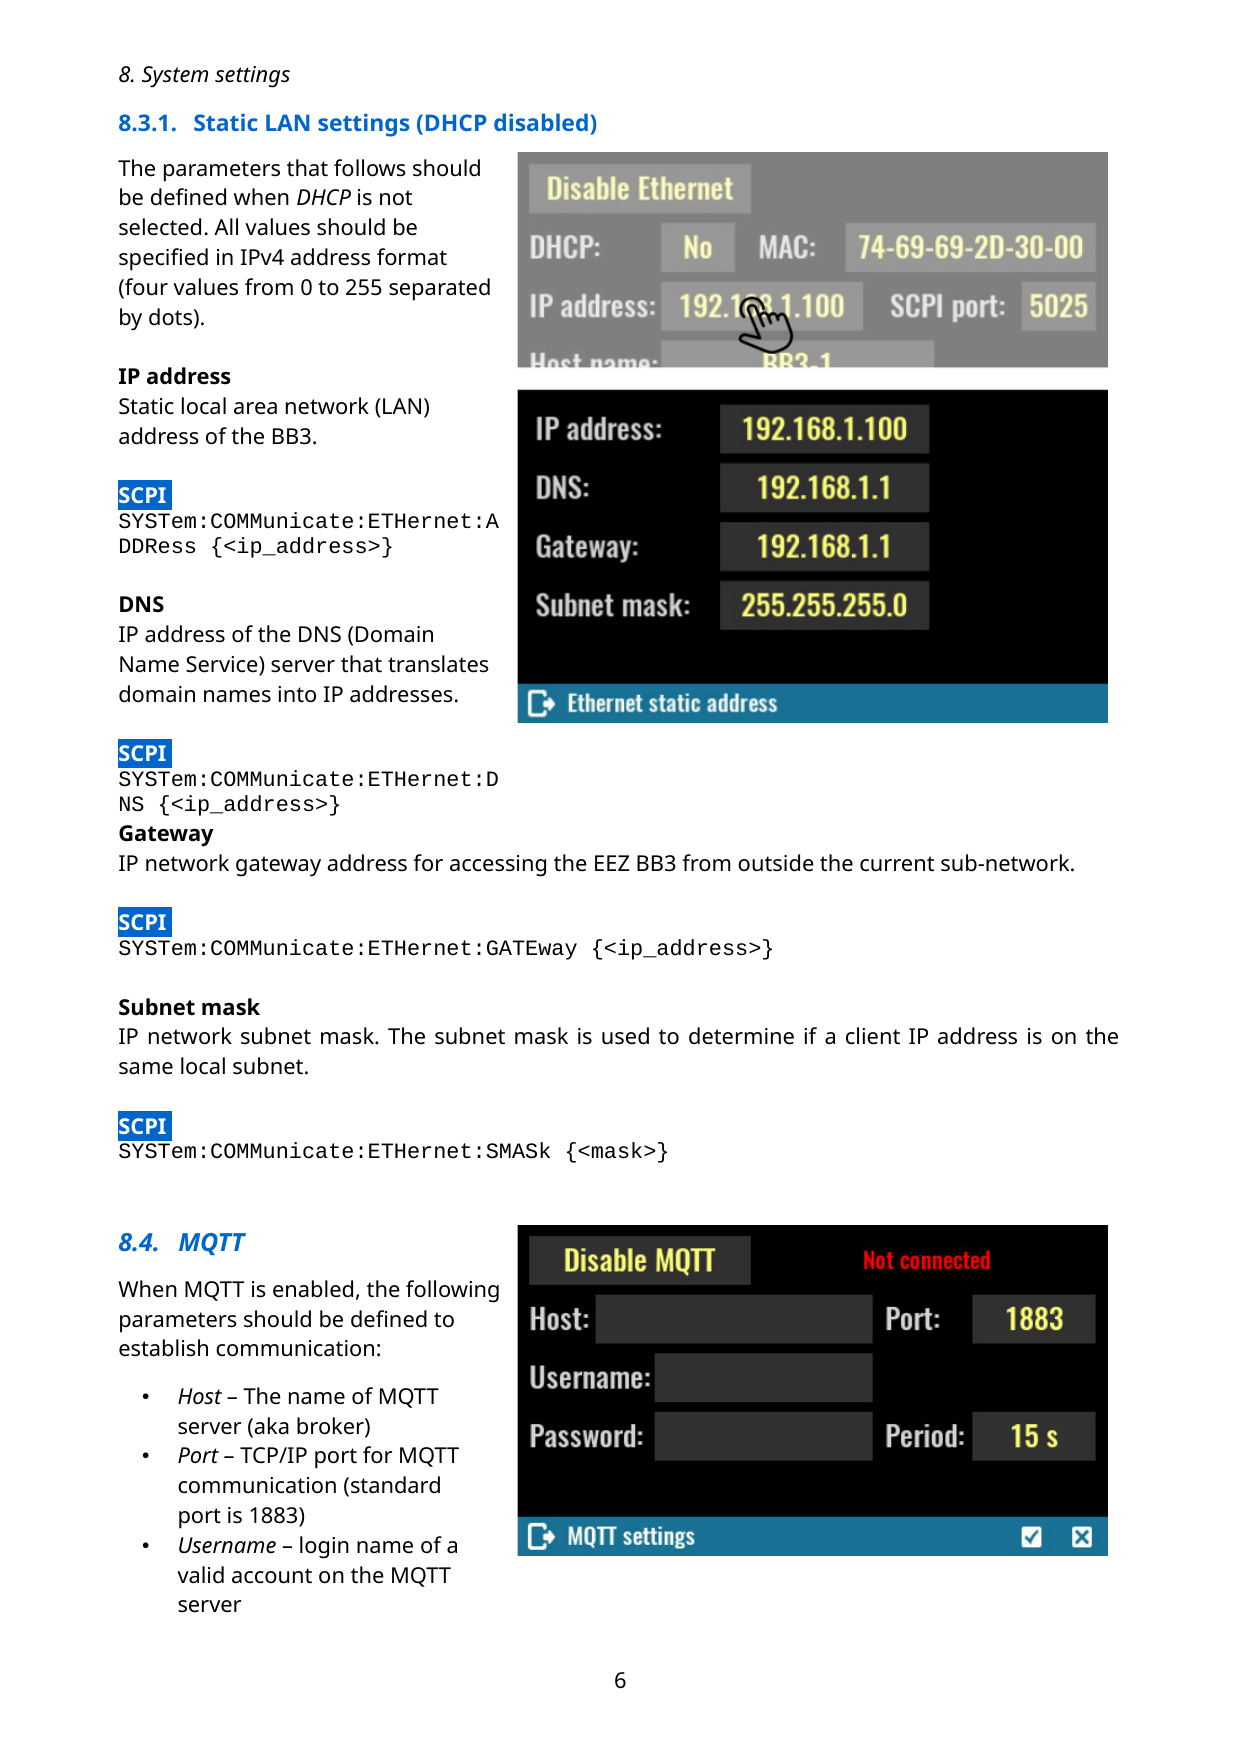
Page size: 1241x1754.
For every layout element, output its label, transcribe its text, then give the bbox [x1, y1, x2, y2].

text SYSTem:COMMunicate:ETHernet:SMASk {<mask>} [118, 1141, 1122, 1165]
picture [517, 1225, 1108, 1556]
table_header The parameters that follows should be defined when DHCP is not selected. All values should be specified in IPv4 address format (four values from 0 to 255 separated by dots). IP address Static local area network (LAN) address of the BB3. SCPI SYSTem:COMMunicate:ETHernet:ADDRess {<ip_address>} DNS IP address of the DNS (Domain Name Service) server that translates domain names into IP addresses. SCPI SYSTem:COMMunicate:ETHernet:DNS {<ip_address>} [118, 153, 502, 818]
text IP network gateway address for accessing the EEZ BB3 from outside the current sub-network. [118, 848, 1122, 877]
picture [517, 152, 1108, 723]
text SYSTem:COMMunicate:ETHernet:GATEway {<ip_address>} [118, 937, 1122, 962]
table_header MQTT When MQTT is enabled, the following parameters should be defined to establish communication: Host – The name of MQTT server (aka broker) Port – TCP/IP port for MQTT communication (standard port is 1883) Username – login name of a valid account on the MQTT server Password – login password of a valid account on the MQTT server Period – MQTT messages publishing frequency [118, 1225, 502, 1619]
table_header [503, 1225, 1123, 1619]
table_header [503, 153, 1123, 818]
text SCPI [118, 1111, 1122, 1141]
text IP network subnet mask. The subnet mask is used to determine if a client IP address is on the same local subnet. [118, 1021, 1122, 1081]
text Gateway [118, 818, 1122, 848]
text Subnet mask [118, 992, 1122, 1021]
text SCPI [118, 907, 1122, 937]
subtitle Static LAN settings (DHCP disabled) [118, 107, 1122, 138]
